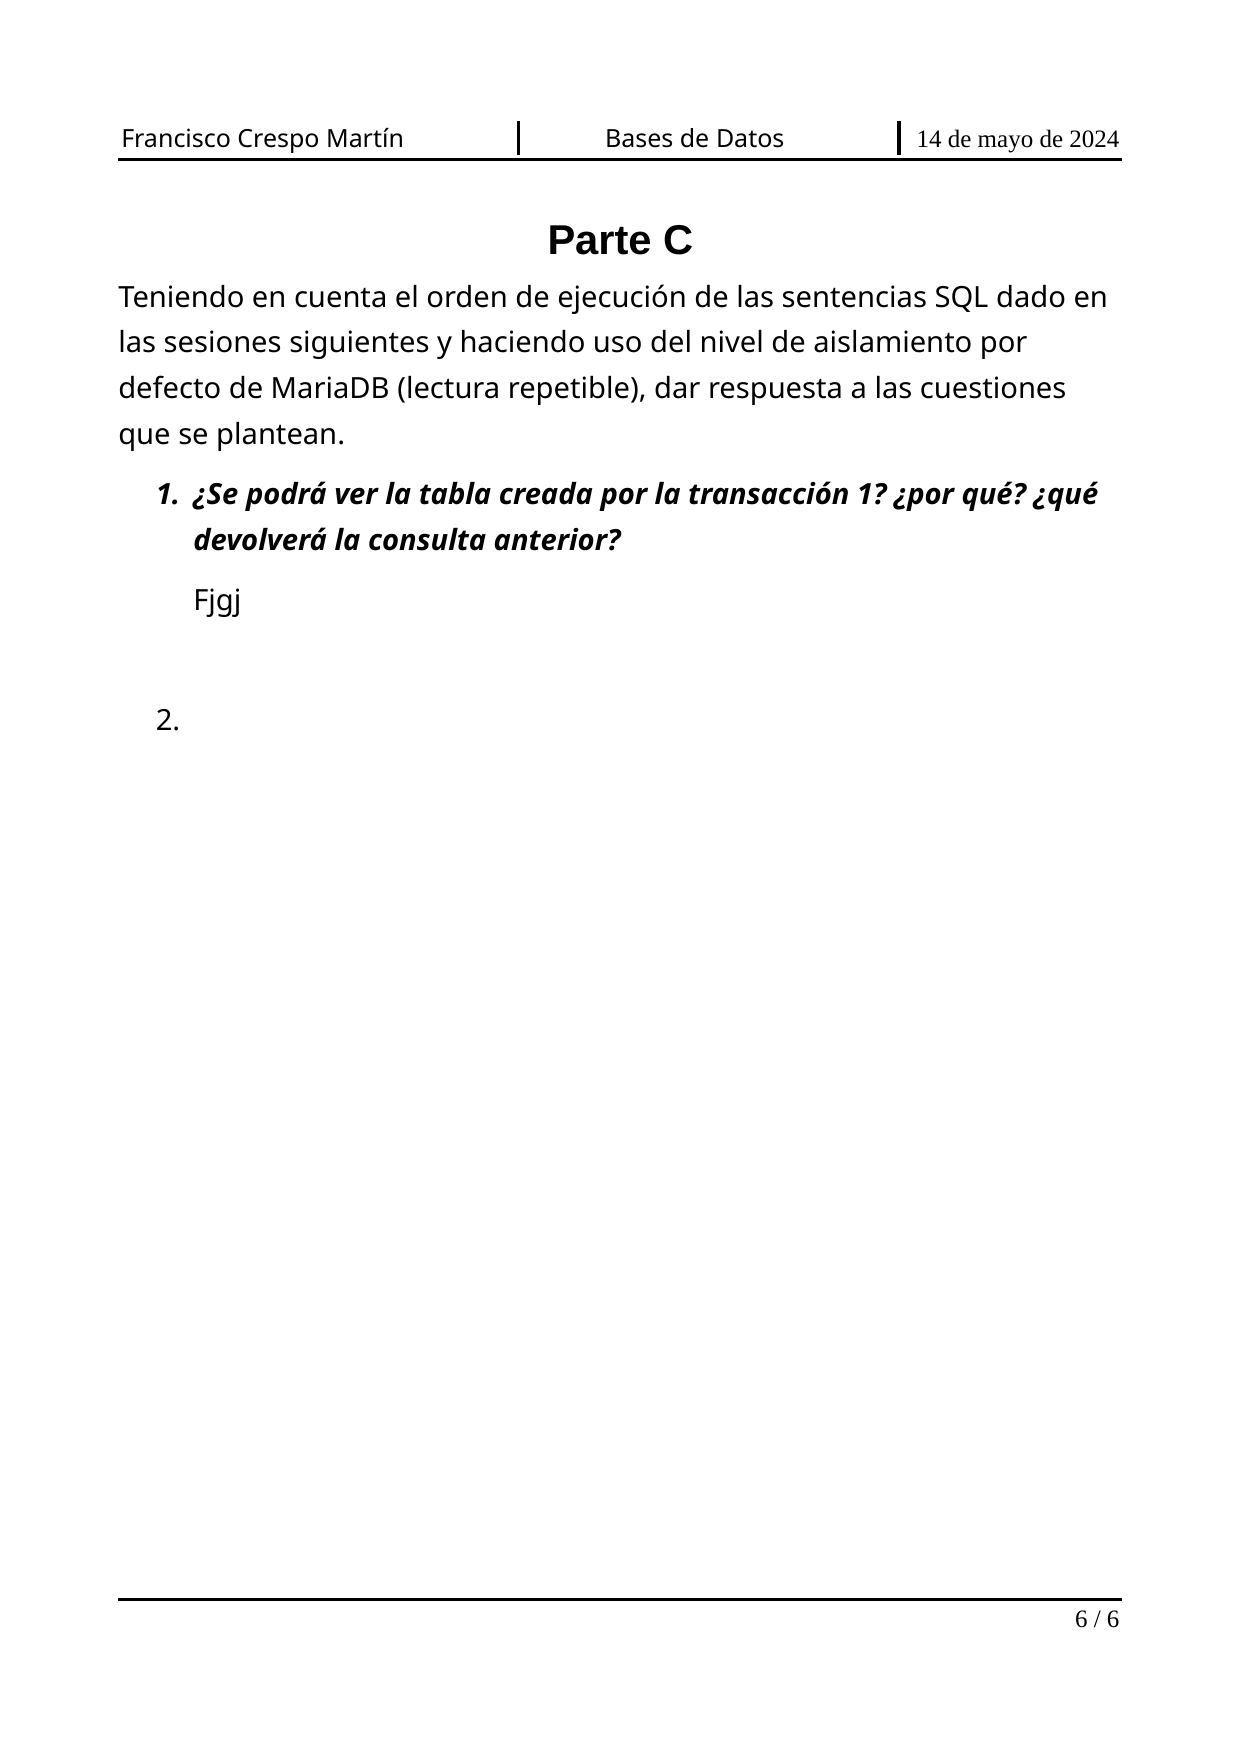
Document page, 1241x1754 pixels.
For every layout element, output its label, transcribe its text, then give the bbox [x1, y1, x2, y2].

text Teniendo en cuenta el orden de ejecución de las sentencias SQL dado en las sesiones siguientes y haciendo uso del nivel de aislamiento por defecto de MariaDB (lectura repetible), dar respuesta a las cuestiones que se plantean. [118, 276, 1122, 453]
list ¿Se podrá ver la tabla creada por la transacción 1? ¿por qué? ¿qué devolverá la consulta anterior? [156, 473, 1122, 558]
list Fjgj [156, 579, 1122, 619]
subtitle Parte C [118, 216, 1122, 263]
